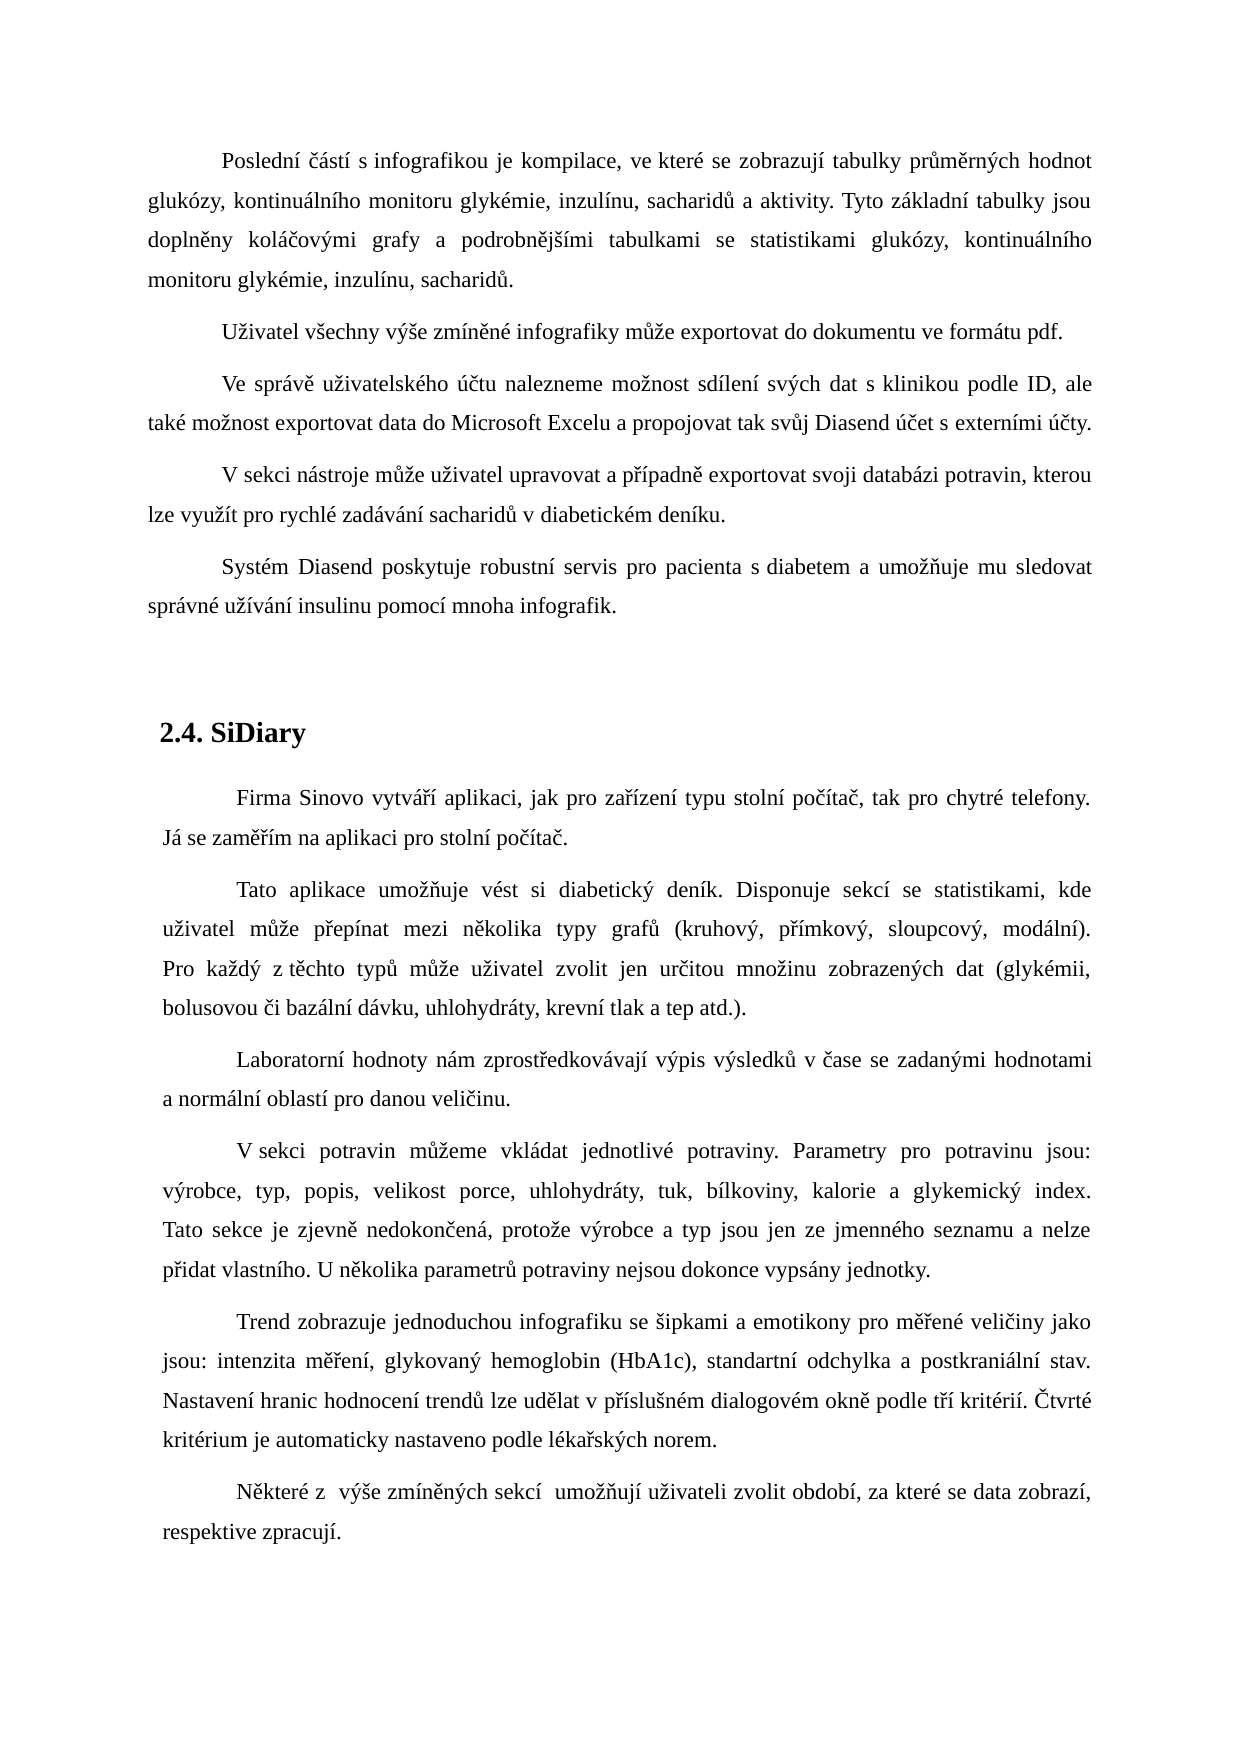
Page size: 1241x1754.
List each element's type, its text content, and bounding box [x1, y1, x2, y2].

text Ve správě uživatelského účtu nalezneme možnost sdílení svých dat s klinikou podle ID, ale také možnost exportovat data do Microsoft Excelu a propojovat tak svůj Diasend účet s externími účty. [148, 370, 1093, 436]
text Firma Sinovo vytváří aplikaci, jak pro zařízení typu stolní počítač, tak pro chytré telefony. Já se zaměřím na aplikaci pro stolní počítač. [162, 784, 1093, 850]
text V sekci potravin můžeme vkládat jednotlivé potraviny. Parametry pro potravinu jsou: výrobce, typ, popis, velikost porce, uhlohydráty, tuk, bílkoviny, kalorie a glykemický index. Tato sekce je zjevně nedokončená, protože výrobce a typ jsou jen ze jmenného seznamu a nelze přidat vlastního. U několika parametrů potraviny nejsou dokonce vypsány jednotky. [162, 1137, 1093, 1282]
text V sekci nástroje může uživatel upravovat a případně exportovat svoji databázi potravin, kterou lze využít pro rychlé zadávání sacharidů v diabetickém deníku. [148, 461, 1093, 527]
text Laboratorní hodnoty nám zprostředkovávají výpis výsledků v čase se zadanými hodnotami a normální oblastí pro danou veličinu. [162, 1046, 1093, 1112]
text Uživatel všechny výše zmíněné infografiky může exportovat do dokumentu ve formátu pdf. [148, 318, 1093, 344]
text Tato aplikace umožňuje vést si diabetický deník. Disponuje sekcí se statistikami, kde uživatel může přepínat mezi několika typy grafů (kruhový, přímkový, sloupcový, modální). Pro každý z těchto typů může uživatel zvolit jen určitou množinu zobrazených dat (glykémii, bolusovou či bazální dávku, uhlohydráty, krevní tlak a tep atd.). [162, 876, 1093, 1020]
subtitle 2.4. SiDiary [148, 715, 1093, 749]
text Trend zobrazuje jednoduchou infografiku se šipkami a emotikony pro měřené veličiny jako jsou: intenzita měření, glykovaný hemoglobin (HbA1c), standartní odchylka a postkraniální stav. Nastavení hranic hodnocení trendů lze udělat v příslušném dialogovém okně podle tří kritérií. Čtvrté kritérium je automaticky nastaveno podle lékařských norem. [162, 1308, 1093, 1453]
text Některé z výše zmíněných sekcí umožňují uživateli zvolit období, za které se data zobrazí, respektive zpracují. [162, 1478, 1093, 1544]
text Systém Diasend poskytuje robustní servis pro pacienta s diabetem a umožňuje mu sledovat správné užívání insulinu pomocí mnoha infografik. [148, 553, 1093, 619]
text Poslední částí s infografikou je kompilace, ve které se zobrazují tabulky průměrných hodnot glukózy, kontinuálního monitoru glykémie, inzulínu, sacharidů a aktivity. Tyto základní tabulky jsou doplněny koláčovými grafy a podrobnějšími tabulkami se statistikami glukózy, kontinuálního monitoru glykémie, inzulínu, sacharidů. [148, 148, 1093, 292]
